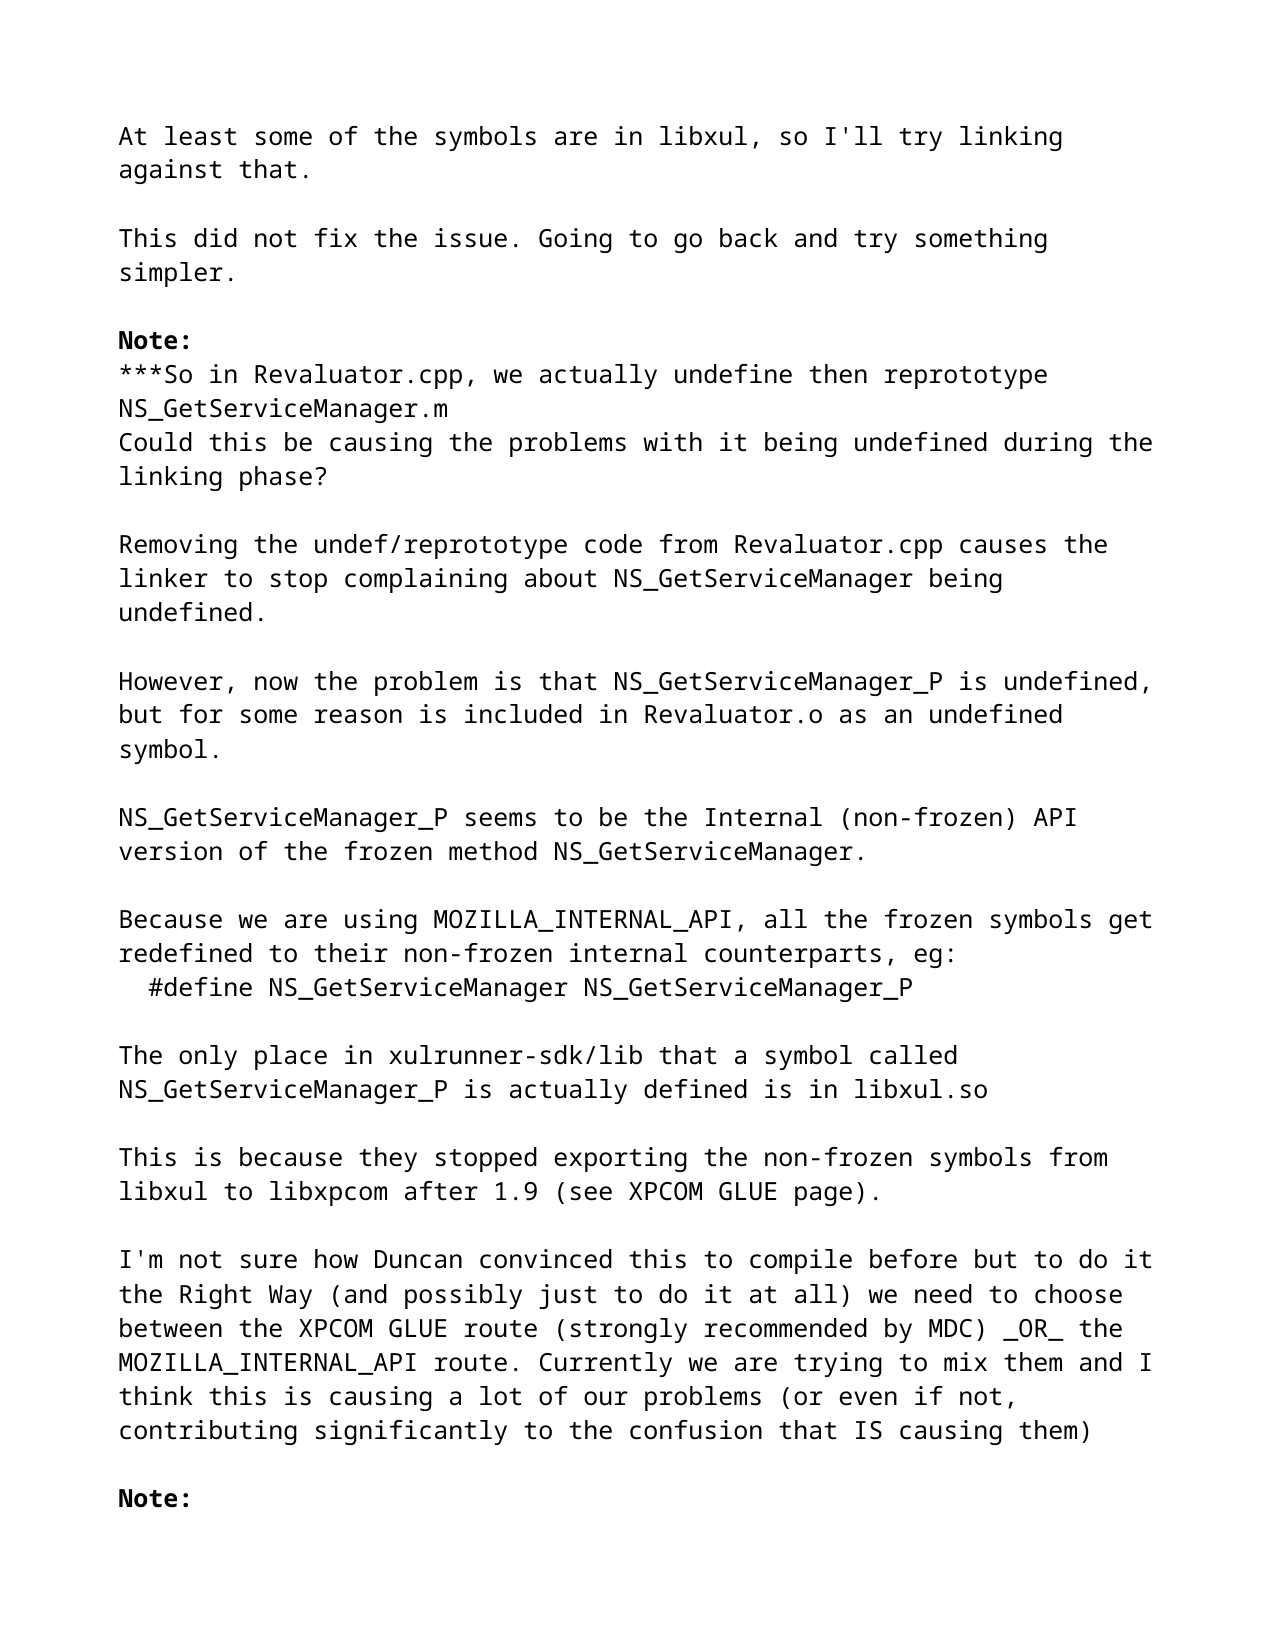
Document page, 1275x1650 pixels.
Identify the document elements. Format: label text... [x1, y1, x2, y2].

text Removing the undef/reprototype code from Revaluator.cpp causes the linker to stop complaining about NS_GetServiceManager being undefined. [118, 527, 1157, 629]
text Could this be causing the problems with it being undefined during the linking phase? [118, 425, 1157, 493]
text The only place in xulrunner-sdk/lib that a symbol called NS_GetServiceManager_P is actually defined is in libxul.so [118, 1038, 1157, 1106]
text However, now the problem is that NS_GetServiceManager_P is undefined, but for some reason is included in Revaluator.o as an undefined symbol. [118, 663, 1157, 765]
text NS_GetServiceManager_P seems to be the Internal (non-frozen) API version of the frozen method NS_GetServiceManager. [118, 799, 1157, 867]
text This did not fix the issue. Going to go back and try something simpler. [118, 220, 1157, 288]
text Because we are using MOZILLA_INTERNAL_API, all the frozen symbols get redefined to their non-frozen internal counterparts, eg: [118, 902, 1157, 970]
text Note: [118, 1481, 1157, 1515]
text Note: [118, 322, 1157, 357]
text ***So in Revaluator.cpp, we actually undefine then reprototype NS_GetServiceManager.m [118, 357, 1157, 425]
text #define NS_GetServiceManager NS_GetServiceManager_P [118, 970, 1157, 1004]
text This is because they stopped exporting the non-frozen symbols from libxul to libxpcom after 1.9 (see XPCOM GLUE page). [118, 1140, 1157, 1208]
text I'm not sure how Duncan convinced this to compile before but to do it the Right Way (and possibly just to do it at all) we need to choose between the XPCOM GLUE route (strongly recommended by MDC) _OR_ the MOZILLA_INTERNAL_API route. Currently we are trying to mix them and I think this is causing a lot of our problems (or even if not, contributing significantly to the confusion that IS causing them) [118, 1242, 1157, 1447]
text At least some of the symbols are in libxul, so I'll try linking against that. [118, 118, 1157, 186]
